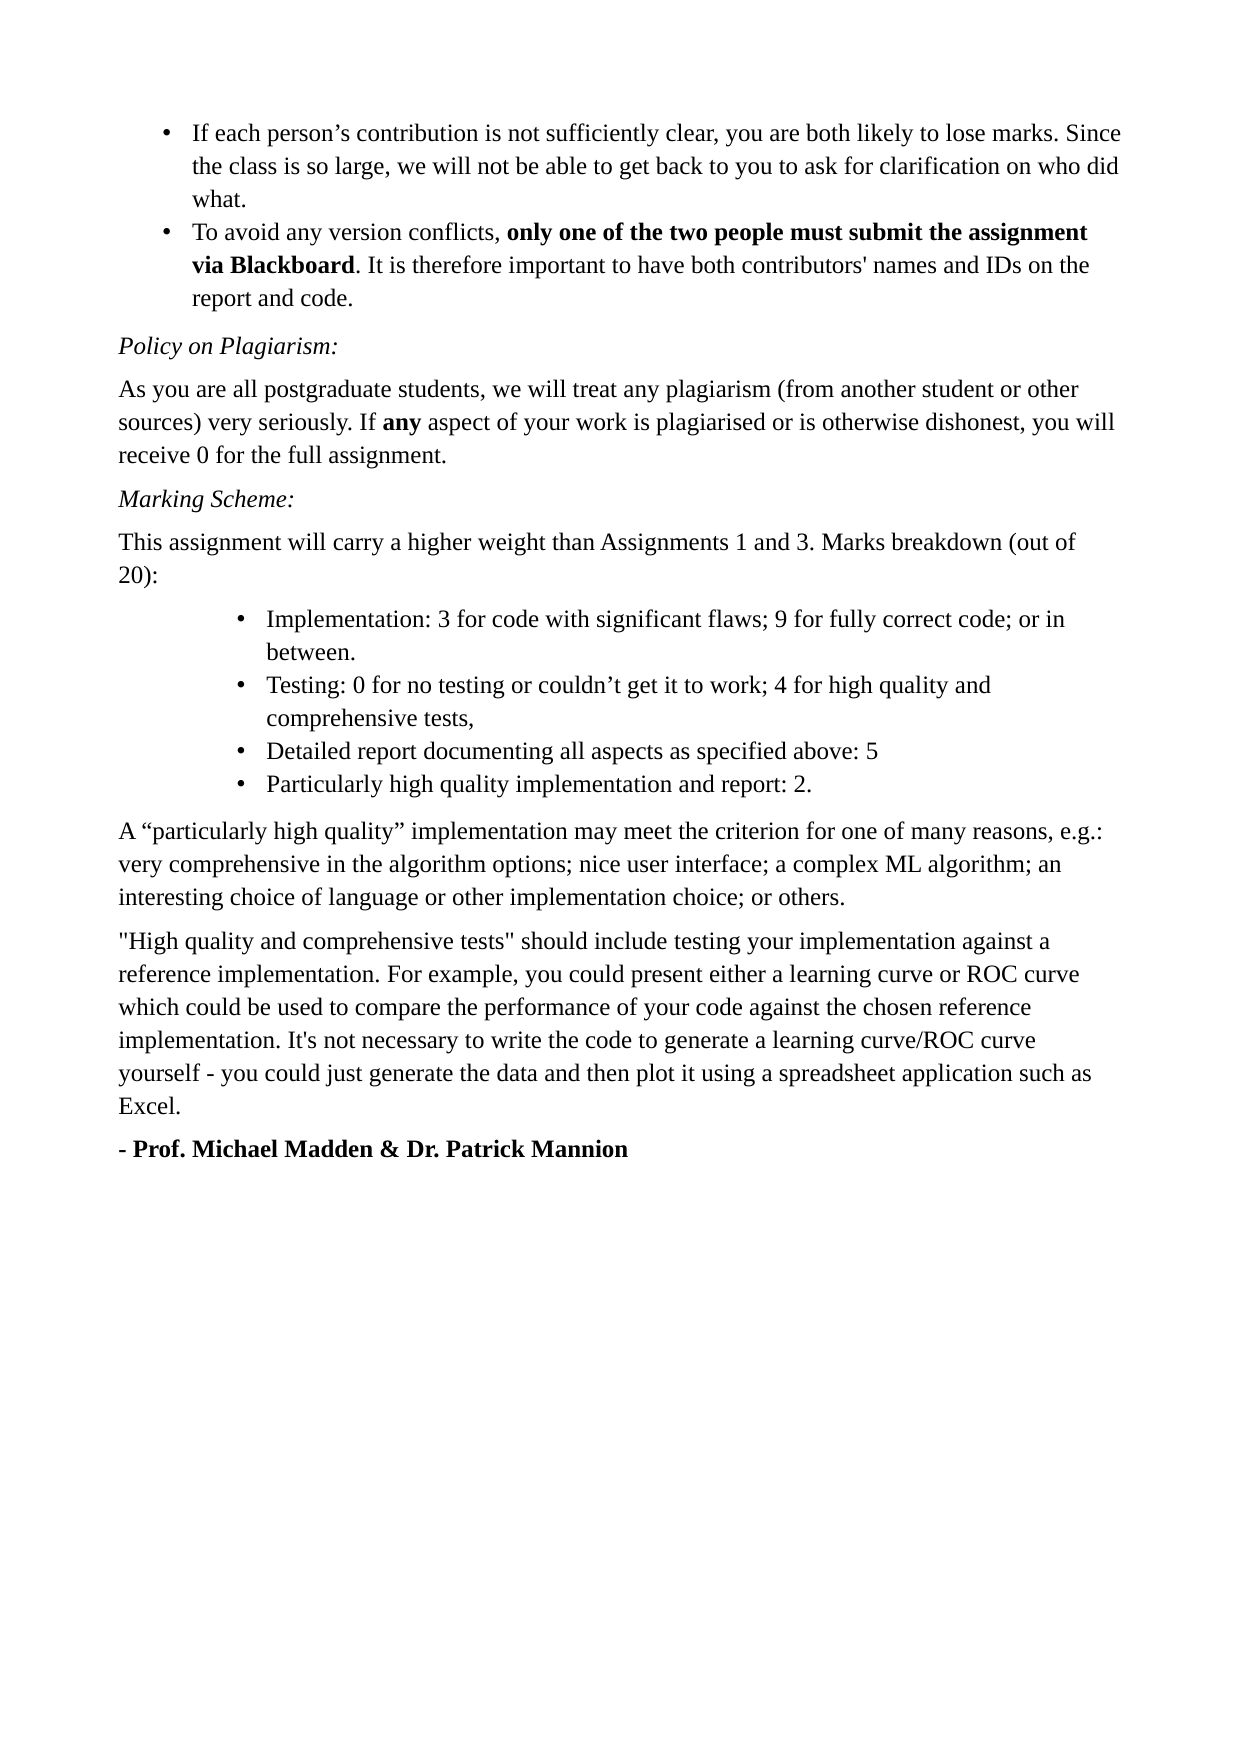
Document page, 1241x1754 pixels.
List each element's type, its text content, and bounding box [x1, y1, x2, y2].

text A “particularly high quality” implementation may meet the criterion for one of many reasons, e.g.: very comprehensive in the algorithm options; nice user interface; a complex ML algorithm; an interesting choice of language or other implementation choice; or others. [118, 816, 1122, 911]
list Testing: 0 for no testing or couldn’t get it to work; 4 for high quality and comprehensive tests, [237, 670, 1122, 731]
list To avoid any version conflicts, only one of the two people must submit the assignment via Blackboard. It is therefore important to have both contributors' names and IDs on the report and code. [162, 217, 1122, 312]
text Marking Scheme: [118, 484, 1122, 512]
text As you are all postgraduate students, we will treat any plagiarism (from another student or other sources) very seriously. If any aspect of your work is plagiarised or is otherwise dishonest, you will receive 0 for the full assignment. [118, 374, 1122, 469]
list Detailed report documenting all aspects as specified above: 5 [237, 736, 1122, 764]
list If each person’s contribution is not sufficiently clear, you are both likely to lose marks. Since the class is so large, we will not be able to get back to you to ask for clarification on who did what. [162, 118, 1122, 213]
list Particularly high quality implementation and report: 2. [237, 769, 1122, 797]
text - Prof. Michael Madden & Dr. Patrick Mannion [118, 1134, 1122, 1163]
list Implementation: 3 for code with significant flaws; 9 for fully correct code; or in between. [237, 604, 1122, 665]
text "High quality and comprehensive tests" should include testing your implementation against a reference implementation. For example, you could present either a learning curve or ROC curve which could be used to compare the performance of your code against the chosen reference implementation. It's not necessary to write the code to generate a learning curve/ROC curve yourself - you could just generate the data and then plot it using a spreadsheet application such as Excel. [118, 926, 1122, 1120]
text Policy on Plagiarism: [118, 331, 1122, 359]
text This assignment will carry a higher weight than Assignments 1 and 3. Marks breakdown (out of 20): [118, 527, 1122, 589]
